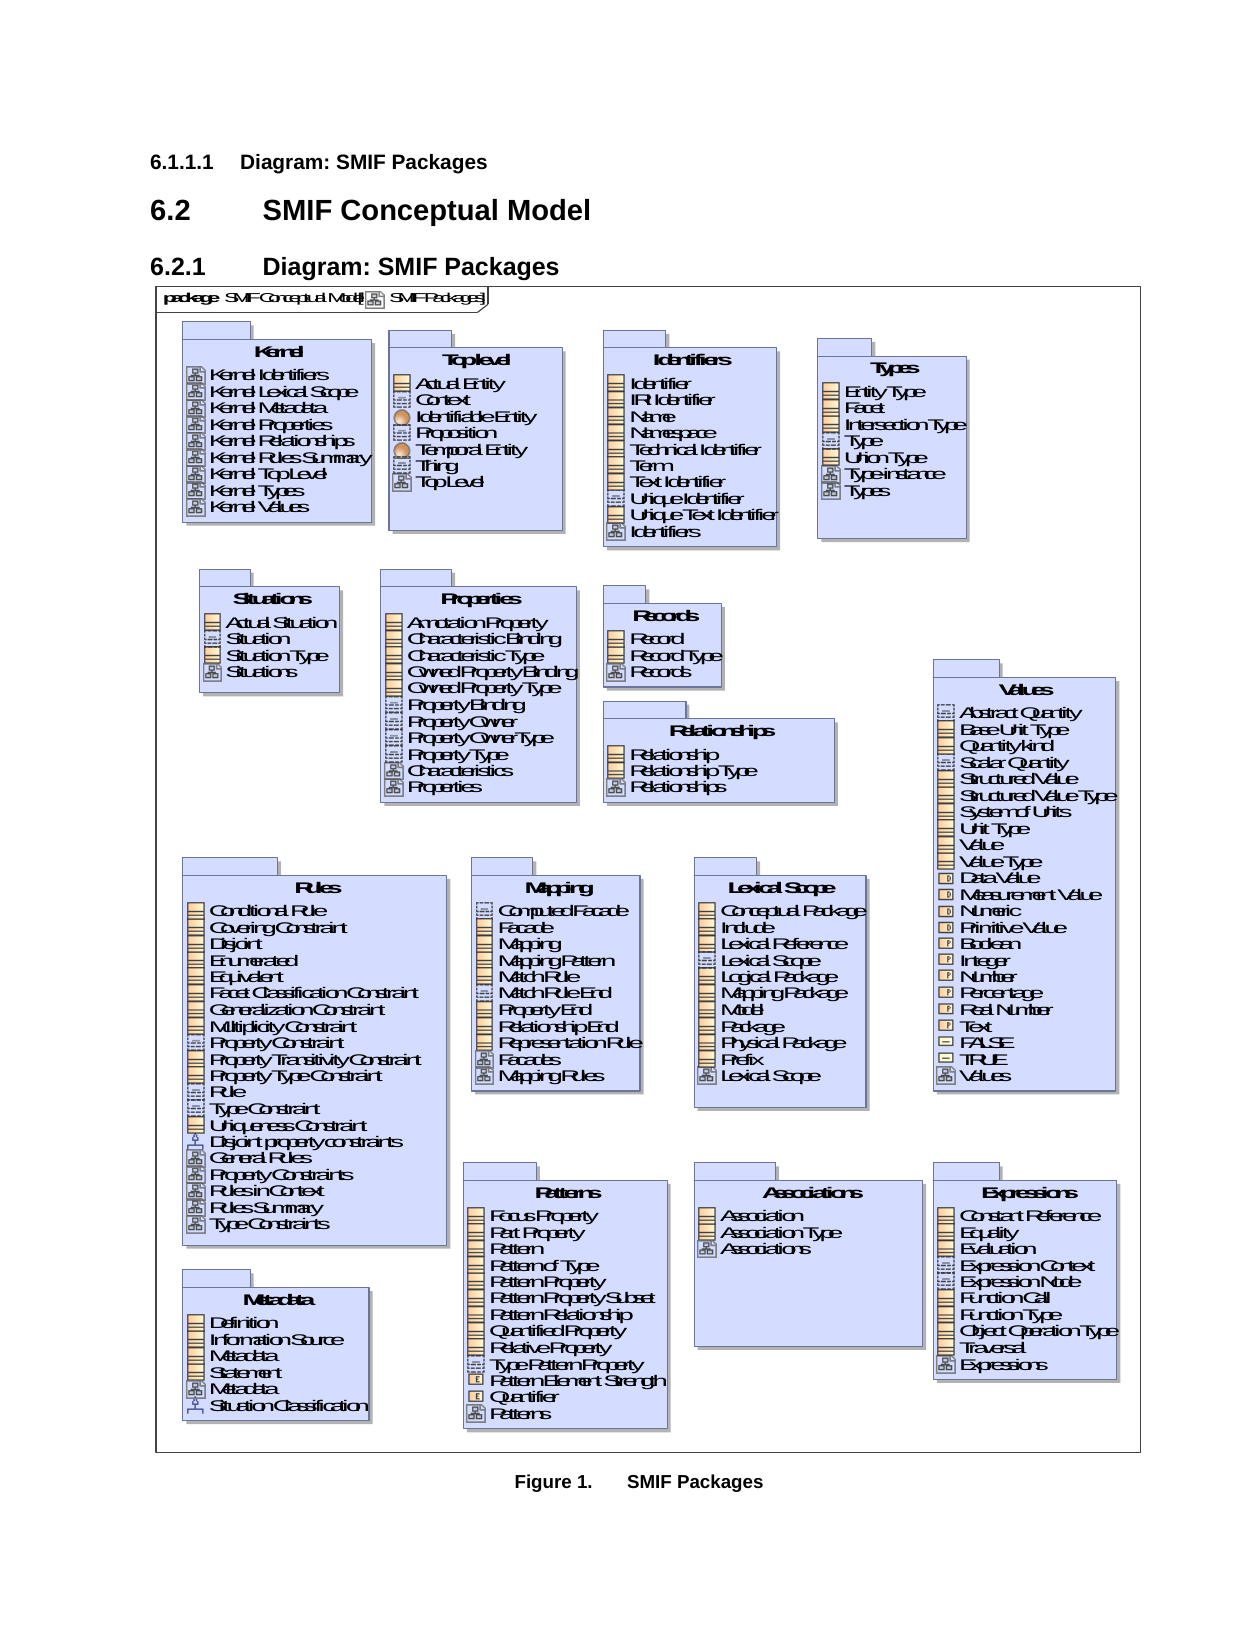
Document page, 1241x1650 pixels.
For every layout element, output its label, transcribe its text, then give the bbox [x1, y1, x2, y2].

list SMIF Packages [187, 1471, 1090, 1493]
subtitle SMIF Conceptual Model [150, 193, 1090, 227]
subtitle Diagram: SMIF Packages [150, 150, 1090, 174]
subtitle Diagram: SMIF Packages [150, 252, 1090, 280]
